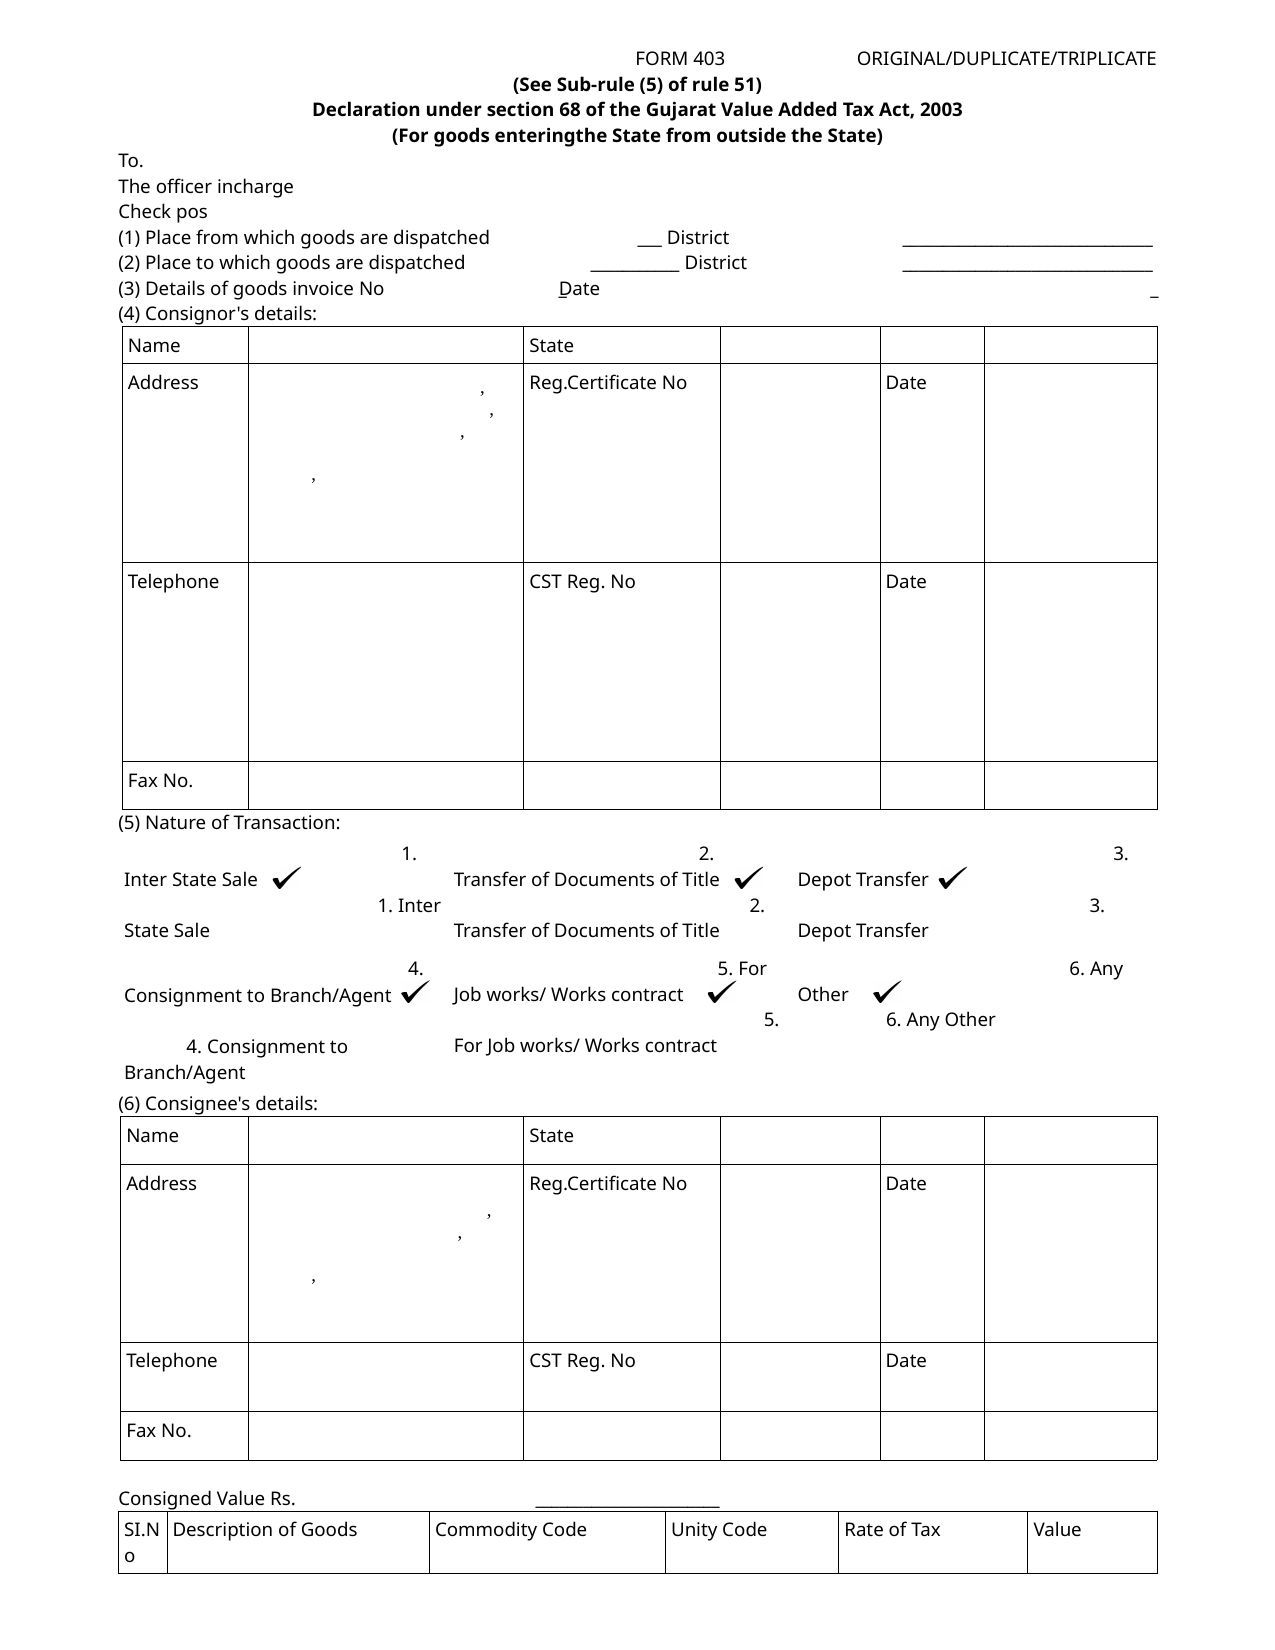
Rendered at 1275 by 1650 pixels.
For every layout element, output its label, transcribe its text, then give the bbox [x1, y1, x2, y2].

table_header [249, 1117, 523, 1164]
table_header [721, 327, 880, 363]
table_cell [881, 762, 984, 809]
text (4) Consignor's details: [118, 301, 1157, 326]
table_header [881, 327, 984, 363]
table_cell [721, 762, 880, 809]
table_header Name [123, 327, 248, 363]
text (1) Place from which goods are dispatched <o.from_place> District <o.from_district> [118, 224, 1157, 249]
table_cell <o.consignor_fax or ''> [249, 762, 523, 809]
table_cell <o.consignor_date_1 and (o.consignor_date_2[8:10] +'/'+o.consignor_date_2[5:7] +'/'+o.consignor_date_2[:4]) or ""> [985, 563, 1157, 761]
table_header Description of Goods [168, 1512, 429, 1573]
picture [272, 866, 302, 889]
table_cell Date [881, 1165, 984, 1342]
table_cell <o.consignor_cst_no or ''> [721, 563, 880, 761]
table_header Name [121, 1117, 248, 1164]
table_cell <o.consignee_street or ''> <o.consignee_street2 or ''>, <o.consignee_city or ''>, <o.consignee_country_id.name or ''>, <o.consignee_state_id.name or ''> [249, 1165, 523, 1342]
table_cell CST Reg. No [524, 1343, 720, 1411]
text Check pos [118, 198, 1157, 224]
table_header Commodity Code [430, 1512, 665, 1573]
table_cell Address [121, 1165, 248, 1342]
table_cell Date [881, 1343, 984, 1411]
table_cell Address [123, 364, 248, 562]
text To. [118, 147, 1157, 173]
table_cell <if test="o.consigment == True">4. Consignment to Branch/Agent </if><if test="o.consigment == False">4. Consignment to Branch/Agent</if> [118, 949, 448, 1091]
picture [734, 866, 764, 889]
table_cell <o.consignor_certi_no or ''> [721, 364, 880, 562]
picture [707, 980, 737, 1003]
table_cell <if test="o.job_work == True">5. For Job works/ Works contract </if><if test="o.job_work == False">5. For Job works/ Works contract</if> [448, 949, 792, 1091]
text Consigned Value Rs. <o.consignee_value or ''> [118, 1485, 1157, 1511]
table_header [985, 1117, 1157, 1164]
table_cell [524, 762, 720, 809]
table_cell [985, 1165, 1157, 1342]
table_cell [881, 1412, 984, 1459]
table_cell Reg.Certificate No [524, 364, 720, 562]
text (5) Nature of Transaction: [118, 809, 1157, 835]
table_header <if test="o.deport_tranfer == True">3. Depot Transfer </if><if test="o.deport_tranfer == False">3. Depot Transfer</if> [792, 835, 1159, 949]
table_header <if test="o.inter_state == True">1. Inter State Sale </if><if test="o.inter_state == False">1. Inter State Sale </if> [118, 835, 448, 949]
table_cell <o.consignor_tel or ''> [249, 563, 523, 761]
table_header Unity Code [666, 1512, 838, 1573]
picture [401, 980, 430, 1003]
text (2) Place to which goods are dispatched <o.to_place> District <o.to_district> [118, 249, 1157, 275]
table_cell [249, 1412, 523, 1459]
table_header [985, 327, 1157, 363]
text (For goods enteringthe State from outside the State) [118, 122, 1157, 147]
table_cell Fax No. [123, 762, 248, 809]
table_cell [985, 1343, 1157, 1411]
table_cell [985, 1412, 1157, 1459]
picture [938, 866, 968, 889]
table_cell <o.consignee_cst_no or ''> [721, 1343, 880, 1411]
table_header <if test="o.tranfer== True">2. Transfer of Documents of Title </if><if test="o.tranfer == False">2. Transfer of Documents of Title </if> [448, 835, 792, 949]
table_header State [524, 327, 720, 363]
table_cell <o.consignee_certi_no or ''> [721, 1165, 880, 1342]
text (3) Details of goods invoice No <o.name.number> Date <o.date and (o.date[8:10] +'/'+o.date[5:7] +'/'+o.date[:4]) or ""> [118, 275, 1157, 301]
table_cell <o.consignor_street or ''>, <o.consignor_street2 or ''>, <o.consignor_city or ''>, <o.consignor_country_id.name or ''>, <o.consignor_state_id.name or ''> [249, 364, 523, 562]
text (See Sub-rule (5) of rule 51) [118, 71, 1157, 96]
table_cell Fax No. [121, 1412, 248, 1459]
table_header Value [1028, 1512, 1157, 1573]
table_header SI.No [119, 1512, 167, 1573]
table_header [881, 1117, 984, 1164]
table_cell <o.consignor_date_1 and (o.consignor_date_1[8:10] +'/'+o.consignor_date_1[5:7] +'/'+o.consignor_date_1[:4]) or ""> [985, 364, 1157, 562]
table_cell [524, 1412, 720, 1459]
table_cell Telephone [121, 1343, 248, 1411]
text The officer incharge [118, 173, 1157, 198]
table_cell CST Reg. No [524, 563, 720, 761]
text (6) Consignee's details: [118, 1091, 1157, 1116]
table_cell Date [881, 563, 984, 761]
table_cell [721, 1412, 880, 1459]
table_cell Reg.Certificate No [524, 1165, 720, 1342]
table_header [721, 1117, 880, 1164]
text Declaration under section 68 of the Gujarat Value Added Tax Act, 2003 [118, 96, 1157, 122]
table_header Rate of Tax [839, 1512, 1027, 1573]
table_cell Date [881, 364, 984, 562]
table_cell <if test="o.any_other == True">6. Any Other </if><if test="o.any_other == False">6. Any Other</if> [792, 949, 1159, 1091]
picture [873, 980, 902, 1003]
table_cell [249, 1343, 523, 1411]
text FORM 403 ORIGINAL/DUPLICATE/TRIPLICATE [118, 45, 1157, 71]
table_cell Telephone [123, 563, 248, 761]
table_header <o.consignor_name> [249, 327, 523, 363]
table_header State [524, 1117, 720, 1164]
table_cell [985, 762, 1157, 809]
